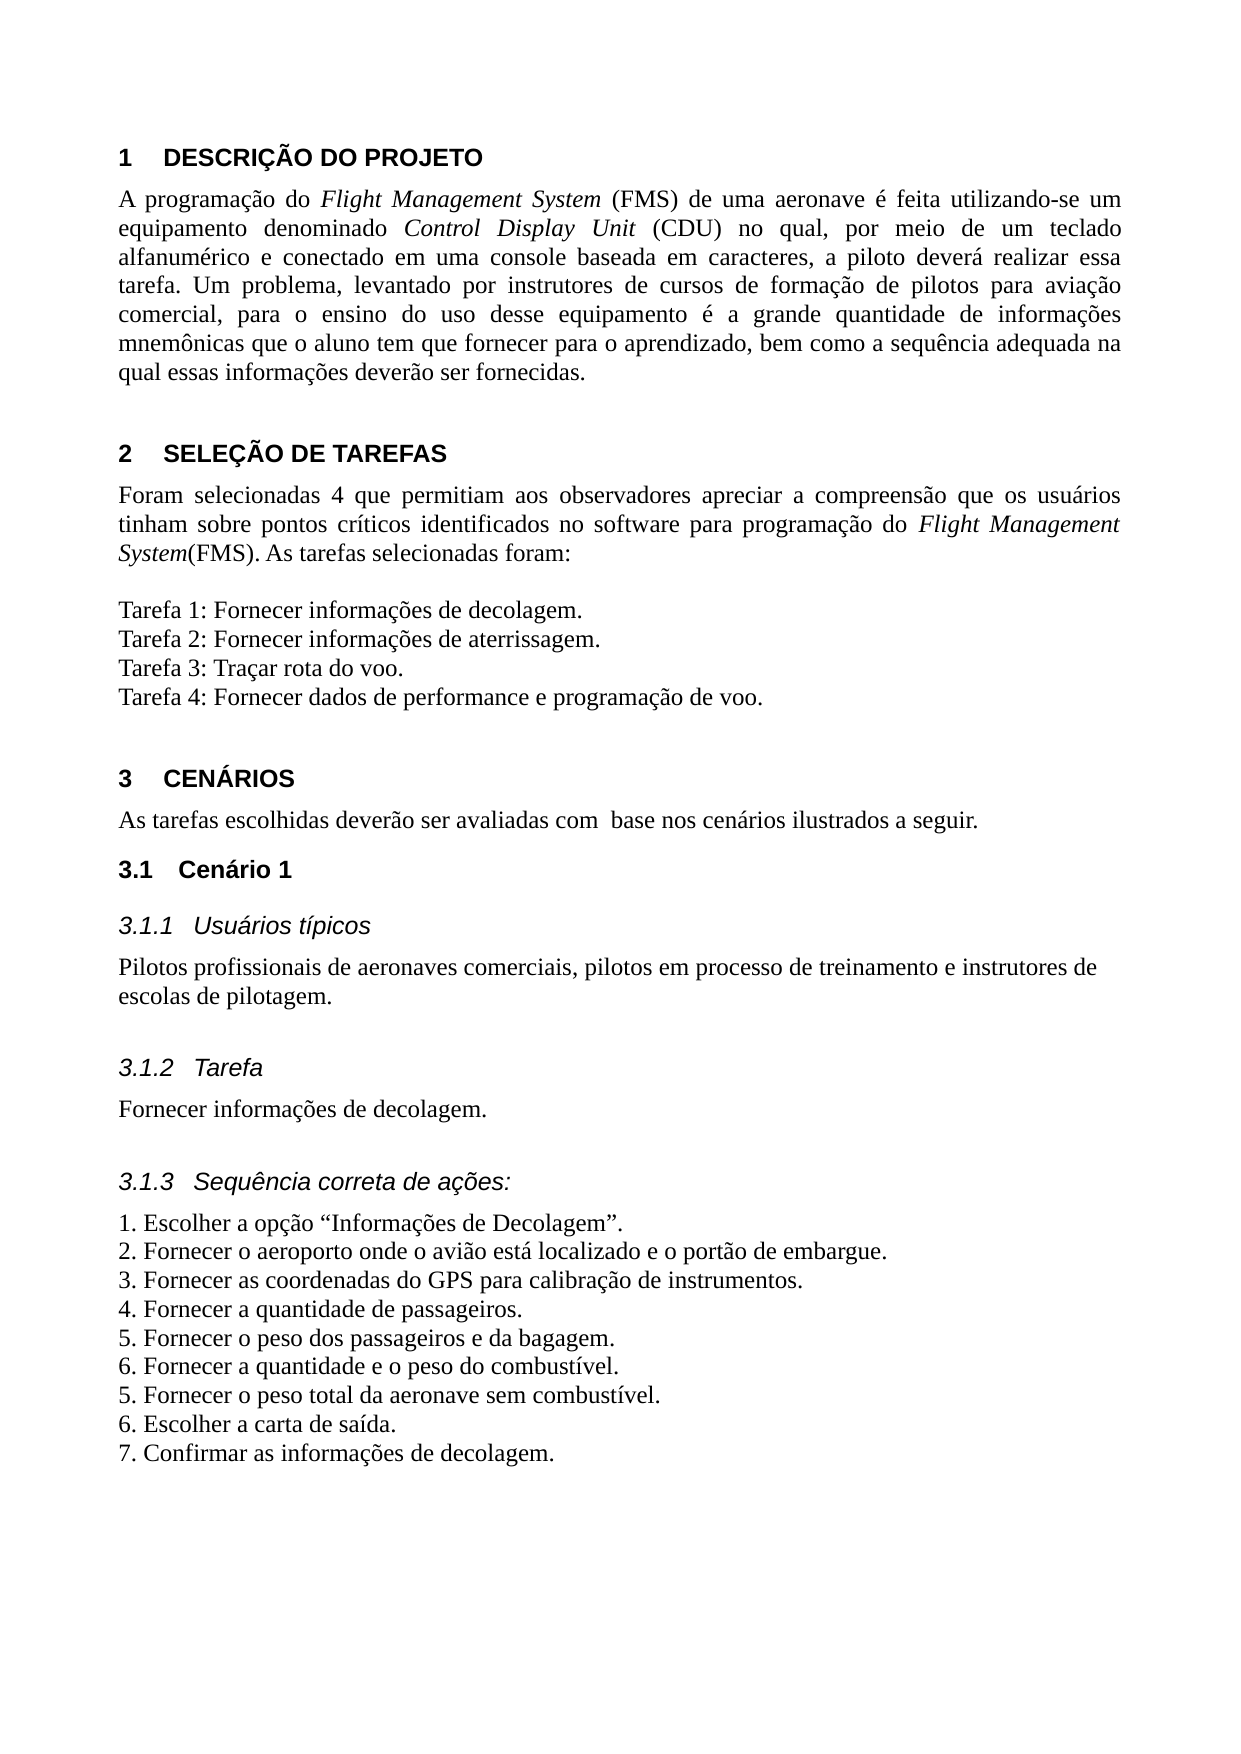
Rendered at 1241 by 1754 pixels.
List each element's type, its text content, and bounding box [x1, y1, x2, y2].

text 6. Escolher a carta de saída. [118, 1409, 1122, 1438]
text Pilotos profissionais de aeronaves comerciais, pilotos em processo de treinamento e instrutores de escolas de pilotagem. [118, 952, 1122, 1010]
text Fornecer informações de decolagem. [118, 1094, 1122, 1123]
text As tarefas escolhidas deverão ser avaliadas com base nos cenários ilustrados a seguir. [118, 806, 1122, 834]
text Tarefa 3: Traçar rota do voo. [118, 653, 1122, 682]
text Foram selecionadas 4 que permitiam aos observadores apreciar a compreensão que os usuários tinham sobre pontos críticos identificados no software para programação do Flight Management System(FMS). As tarefas selecionadas foram: [118, 481, 1122, 567]
text 2. Fornecer o aeroporto onde o avião está localizado e o portão de embargue. [118, 1236, 1122, 1265]
text 1. Escolher a opção “Informações de Decolagem”. [118, 1208, 1122, 1236]
subtitle Cenário 1 [118, 855, 1122, 884]
subtitle Cenários [118, 764, 1122, 793]
text 4. Fornecer a quantidade de passageiros. [118, 1294, 1122, 1323]
text 5. Fornecer o peso dos passageiros e da bagagem. [118, 1323, 1122, 1351]
subtitle Seleção de Tarefas [118, 439, 1122, 468]
text 3. Fornecer as coordenadas do GPS para calibração de instrumentos. [118, 1265, 1122, 1294]
subtitle Usuários típicos [118, 911, 1122, 940]
text 6. Fornecer a quantidade e o peso do combustível. [118, 1351, 1122, 1380]
subtitle Sequência correta de ações: [118, 1166, 1122, 1195]
text 7. Confirmar as informações de decolagem. [118, 1438, 1122, 1466]
text Tarefa 2: Fornecer informações de aterrissagem. [118, 624, 1122, 653]
text A programação do Flight Management System (FMS) de uma aeronave é feita utilizando-se um equipamento denominado Control Display Unit (CDU) no qual, por meio de um teclado alfanumérico e conectado em uma console baseada em caracteres, a piloto deverá realizar essa tarefa. Um problema, levantado por instrutores de cursos de formação de pilotos para aviação comercial, para o ensino do uso desse equipamento é a grande quantidade de informações mnemônicas que o aluno tem que fornecer para o aprendizado, bem como a sequência adequada na qual essas informações deverão ser fornecidas. [118, 184, 1122, 386]
text Tarefa 4: Fornecer dados de performance e programação de voo. [118, 682, 1122, 711]
subtitle Descrição do Projeto [118, 143, 1122, 172]
subtitle Tarefa [118, 1053, 1122, 1082]
text Tarefa 1: Fornecer informações de decolagem. [118, 596, 1122, 624]
text 5. Fornecer o peso total da aeronave sem combustível. [118, 1380, 1122, 1409]
